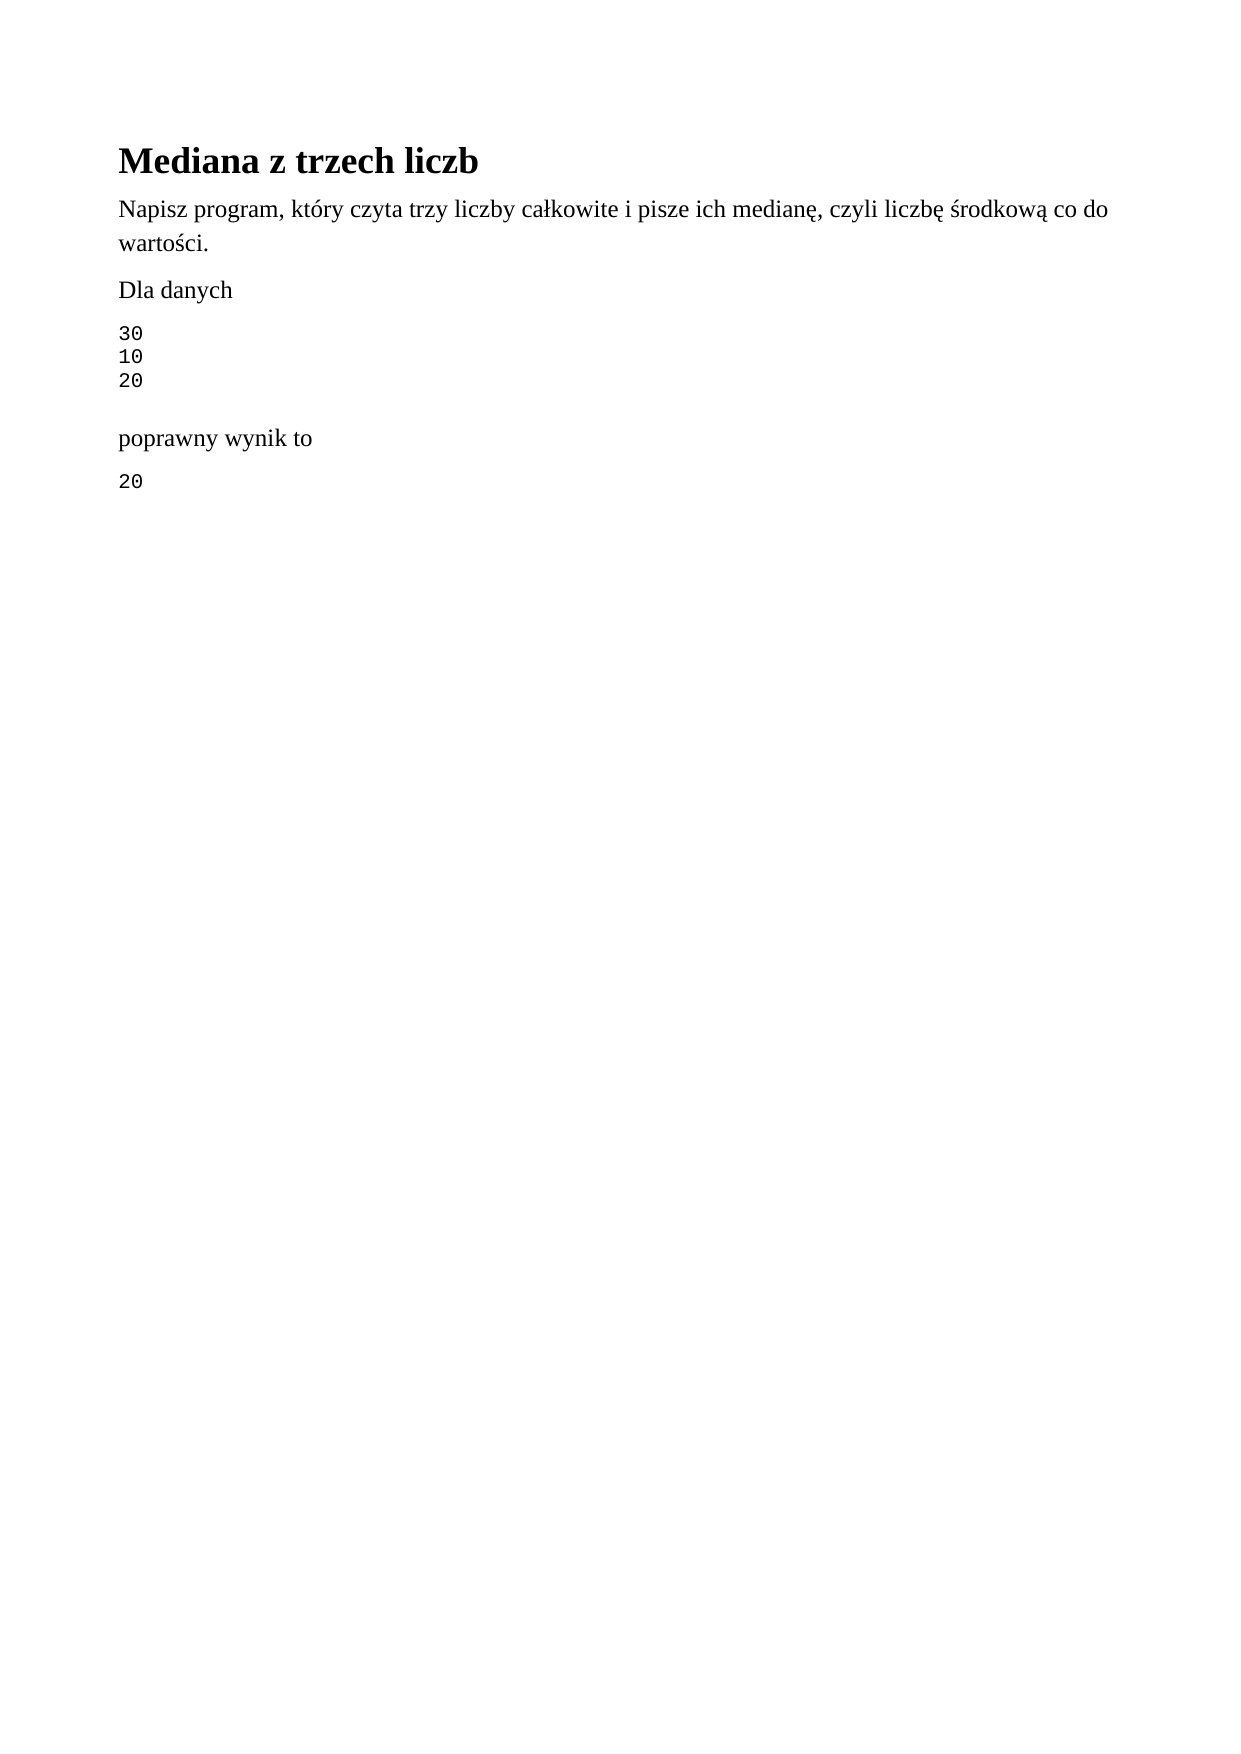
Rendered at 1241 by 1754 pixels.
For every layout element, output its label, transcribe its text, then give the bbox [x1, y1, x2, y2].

text Dla danych [118, 275, 1122, 304]
text 10 [118, 346, 1122, 370]
text 20 [118, 471, 1122, 494]
subtitle Mediana z trzech liczb [118, 139, 1122, 182]
text Napisz program, który czyta trzy liczby całkowite i pisze ich medianę, czyli liczbę środkową co do wartości. [118, 194, 1122, 256]
text 30 [118, 323, 1122, 346]
text 20 [118, 370, 1122, 394]
text poprawny wynik to [118, 423, 1122, 452]
